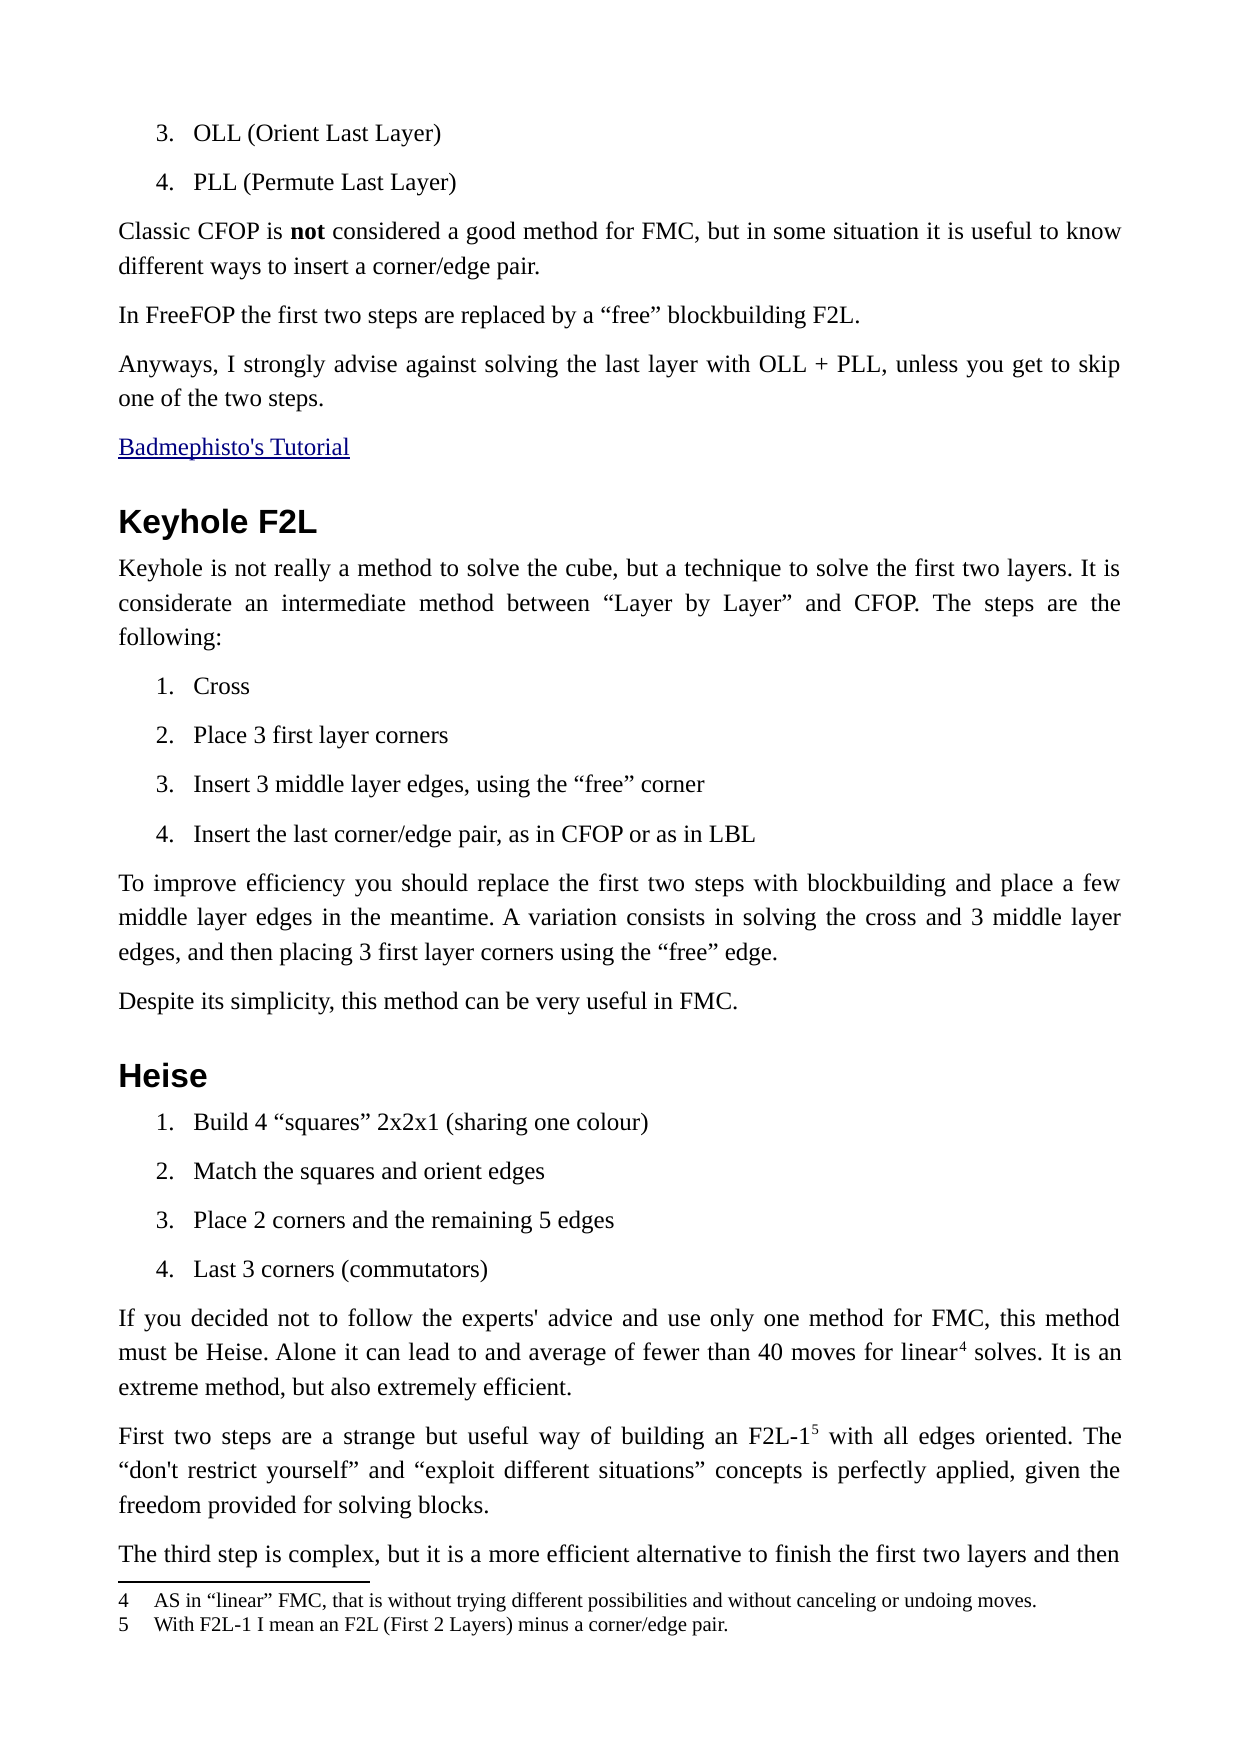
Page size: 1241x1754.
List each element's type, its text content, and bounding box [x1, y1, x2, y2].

text Keyhole is not really a method to solve the cube, but a technique to solve the first two layers. It is considerate an intermediate method between “Layer by Layer” and CFOP. The steps are the following: [118, 553, 1122, 651]
list Build 4 “squares” 2x2x1 (sharing one colour) [156, 1107, 1122, 1136]
text To improve efficiency you should replace the first two steps with blockbuilding and place a few middle layer edges in the meantime. A variation consists in solving the cross and 3 middle layer edges, and then placing 3 first layer corners using the “free” edge. [118, 868, 1122, 965]
list Place 3 first layer corners [156, 721, 1122, 749]
text First two steps are a strange but useful way of building an F2L-1 with all edges oriented. The “don't restrict yourself” and “exploit different situations” concepts is perfectly applied, given the freedom provided for solving blocks. [118, 1421, 1122, 1519]
text With F2L-1 I mean an F2L (First 2 Layers) minus a corner/edge pair. [118, 1612, 1122, 1636]
text AS in “linear” FMC, that is without trying different possibilities and without canceling or undoing moves. [118, 1588, 1122, 1612]
list Last 3 corners (commutators) [156, 1254, 1122, 1283]
text Despite its simplicity, this method can be very useful in FMC. [118, 986, 1122, 1014]
list Place 2 corners and the remaining 5 edges [156, 1205, 1122, 1234]
list Insert the last corner/edge pair, as in CFOP or as in LBL [156, 819, 1122, 847]
text The third step is complex, but it is a more efficient alternative to finish the first two layers and then [118, 1539, 1122, 1568]
text Classic CFOP is not considered a good method for FMC, but in some situation it is useful to know different ways to insert a corner/edge pair. [118, 216, 1122, 279]
text Anyways, I strongly advise against solving the last layer with OLL + PLL, unless you get to skip one of the two steps. [118, 349, 1122, 412]
list Match the squares and orient edges [156, 1156, 1122, 1184]
list PLL (Permute Last Layer) [156, 167, 1122, 196]
list Cross [156, 671, 1122, 700]
text If you decided not to follow the experts' advice and use only one method for FMC, this method must be Heise. Alone it can lead to and average of fewer than 40 moves for linear solves. It is an extreme method, but also extremely efficient. [118, 1303, 1122, 1401]
subtitle Heise [118, 1056, 1122, 1094]
subtitle Keyhole F2L [118, 502, 1122, 541]
list OLL (Orient Last Layer) [156, 118, 1122, 147]
text Badmephisto's Tutorial [118, 432, 1122, 461]
list Insert 3 middle layer edges, using the “free” corner [156, 769, 1122, 798]
text In FreeFOP the first two steps are replaced by a “free” blockbuilding F2L. [118, 300, 1122, 328]
